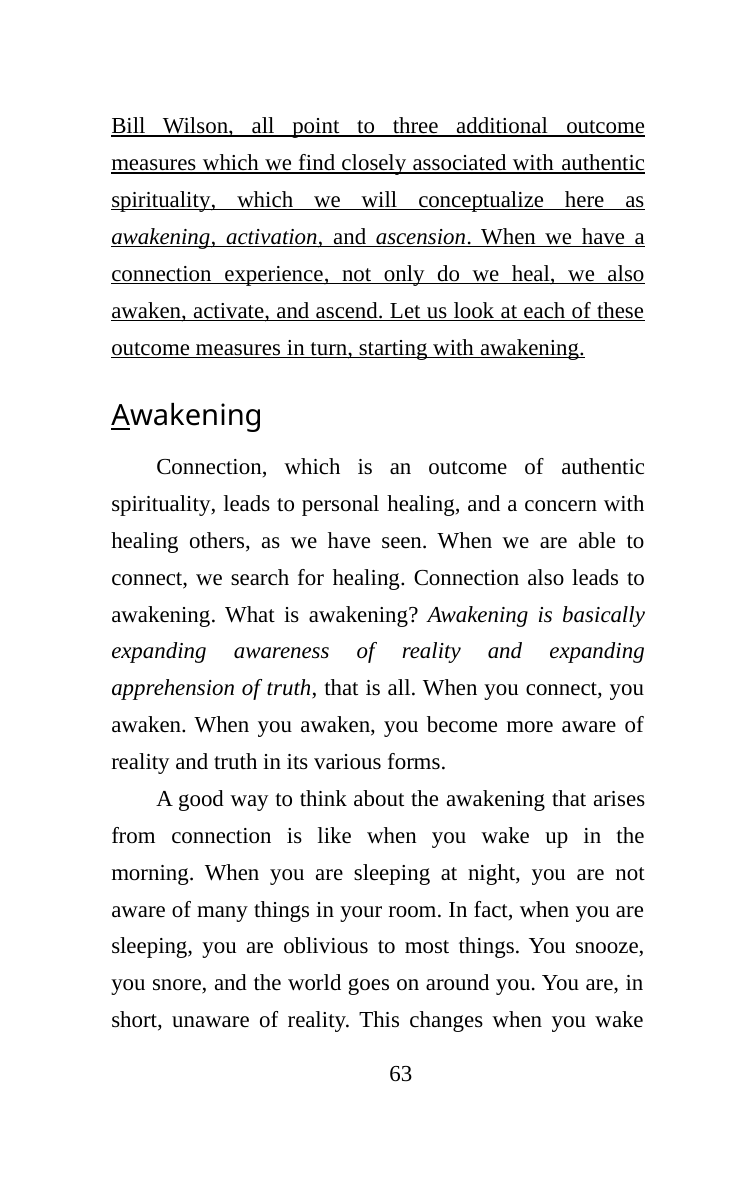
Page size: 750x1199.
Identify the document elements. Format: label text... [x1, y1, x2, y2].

text Connection, which is an outcome of authentic spirituality, leads to personal healing, and a concern with healing others, as we have seen. When we are able to connect, we search for healing. Connection also leads to awakening. What is awakening? Awakening is basically expanding awareness of reality and expanding apprehension of truth, that is all. When you connect, you awaken. When you awaken, you become more aware of reality and truth in its various forms. [111, 453, 645, 774]
text outcome measures in turn, starting with awakening. [111, 321, 645, 360]
text connection experience, not only do we heal, we also [111, 247, 645, 283]
subtitle Awakening [111, 394, 645, 434]
text measures which we find closely associated with authentic [111, 137, 645, 172]
text Bill Wilson, all point to three additional outcome [111, 112, 645, 135]
text awakening, activation, and ascension. When we have a [111, 210, 645, 246]
text awaken, activate, and ascend. Let us look at each of these [111, 284, 645, 320]
text spirituality, which we will conceptualize here as [111, 174, 645, 209]
text A good way to think about the awakening that arises from connection is like when you wake up in the morning. When you are sleeping at night, you are not aware of many things in your room. In fact, when you are sleeping, you are oblivious to most things. You snooze, you snore, and the world goes on around you. You are, in short, unaware of reality. This changes when you wake [111, 785, 645, 1033]
